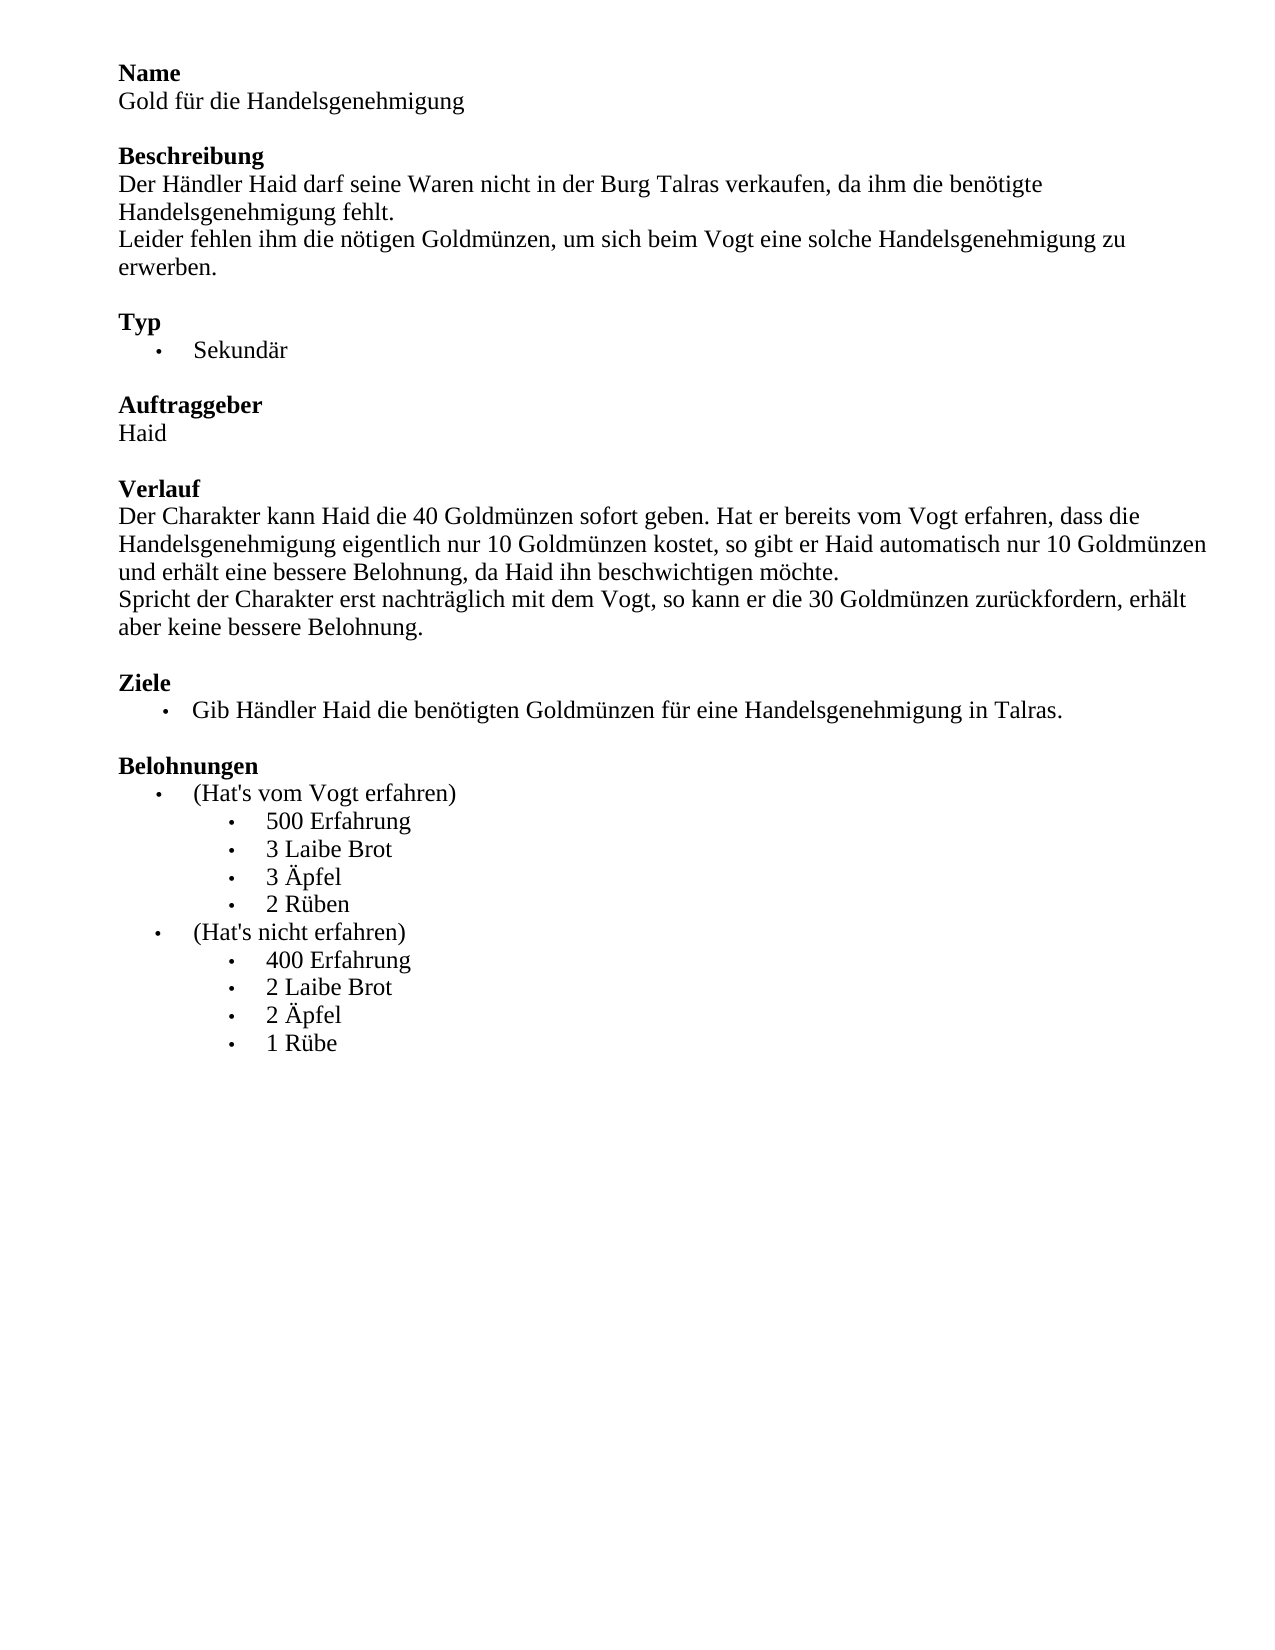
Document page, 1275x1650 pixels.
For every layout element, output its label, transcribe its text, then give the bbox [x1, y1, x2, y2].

text Spricht der Charakter erst nachträglich mit dem Vogt, so kann er die 30 Goldmünzen zurückfordern, erhält aber keine bessere Belohnung. [118, 586, 1216, 641]
list 500 Erfahrung [228, 807, 1216, 835]
text Typ [118, 308, 1216, 336]
text Auftraggeber [118, 392, 1216, 419]
text Belohnungen [118, 752, 1216, 779]
list 2 Rüben [228, 890, 1216, 918]
list Sekundär [156, 336, 1216, 364]
text Verlauf [118, 475, 1216, 502]
list 2 Äpfel [228, 1001, 1216, 1029]
text Leider fehlen ihm die nötigen Goldmünzen, um sich beim Vogt eine solche Handelsgenehmigung zu erwerben. [118, 225, 1216, 281]
text Haid [118, 419, 1216, 447]
list 3 Laibe Brot [228, 835, 1216, 863]
list (Hat's nicht erfahren) [154, 918, 1216, 946]
text Name [118, 59, 1216, 87]
list 3 Äpfel [228, 863, 1216, 890]
list 400 Erfahrung [228, 946, 1216, 973]
list (Hat's vom Vogt erfahren) [156, 779, 1216, 807]
text Der Charakter kann Haid die 40 Goldmünzen sofort geben. Hat er bereits vom Vogt erfahren, dass die Handelsgenehmigung eigentlich nur 10 Goldmünzen kostet, so gibt er Haid automatisch nur 10 Goldmünzen und erhält eine bessere Belohnung, da Haid ihn beschwichtigen möchte. [118, 502, 1216, 586]
list Gib Händler Haid die benötigten Goldmünzen für eine Handelsgenehmigung in Talras. [162, 696, 1216, 724]
list 2 Laibe Brot [228, 973, 1216, 1001]
list 1 Rübe [228, 1029, 1216, 1057]
text Gold für die Handelsgenehmigung [118, 87, 1216, 114]
text Ziele [118, 669, 1216, 696]
text Beschreibung [118, 142, 1216, 170]
text Der Händler Haid darf seine Waren nicht in der Burg Talras verkaufen, da ihm die benötigte Handelsgenehmigung fehlt. [118, 170, 1216, 225]
